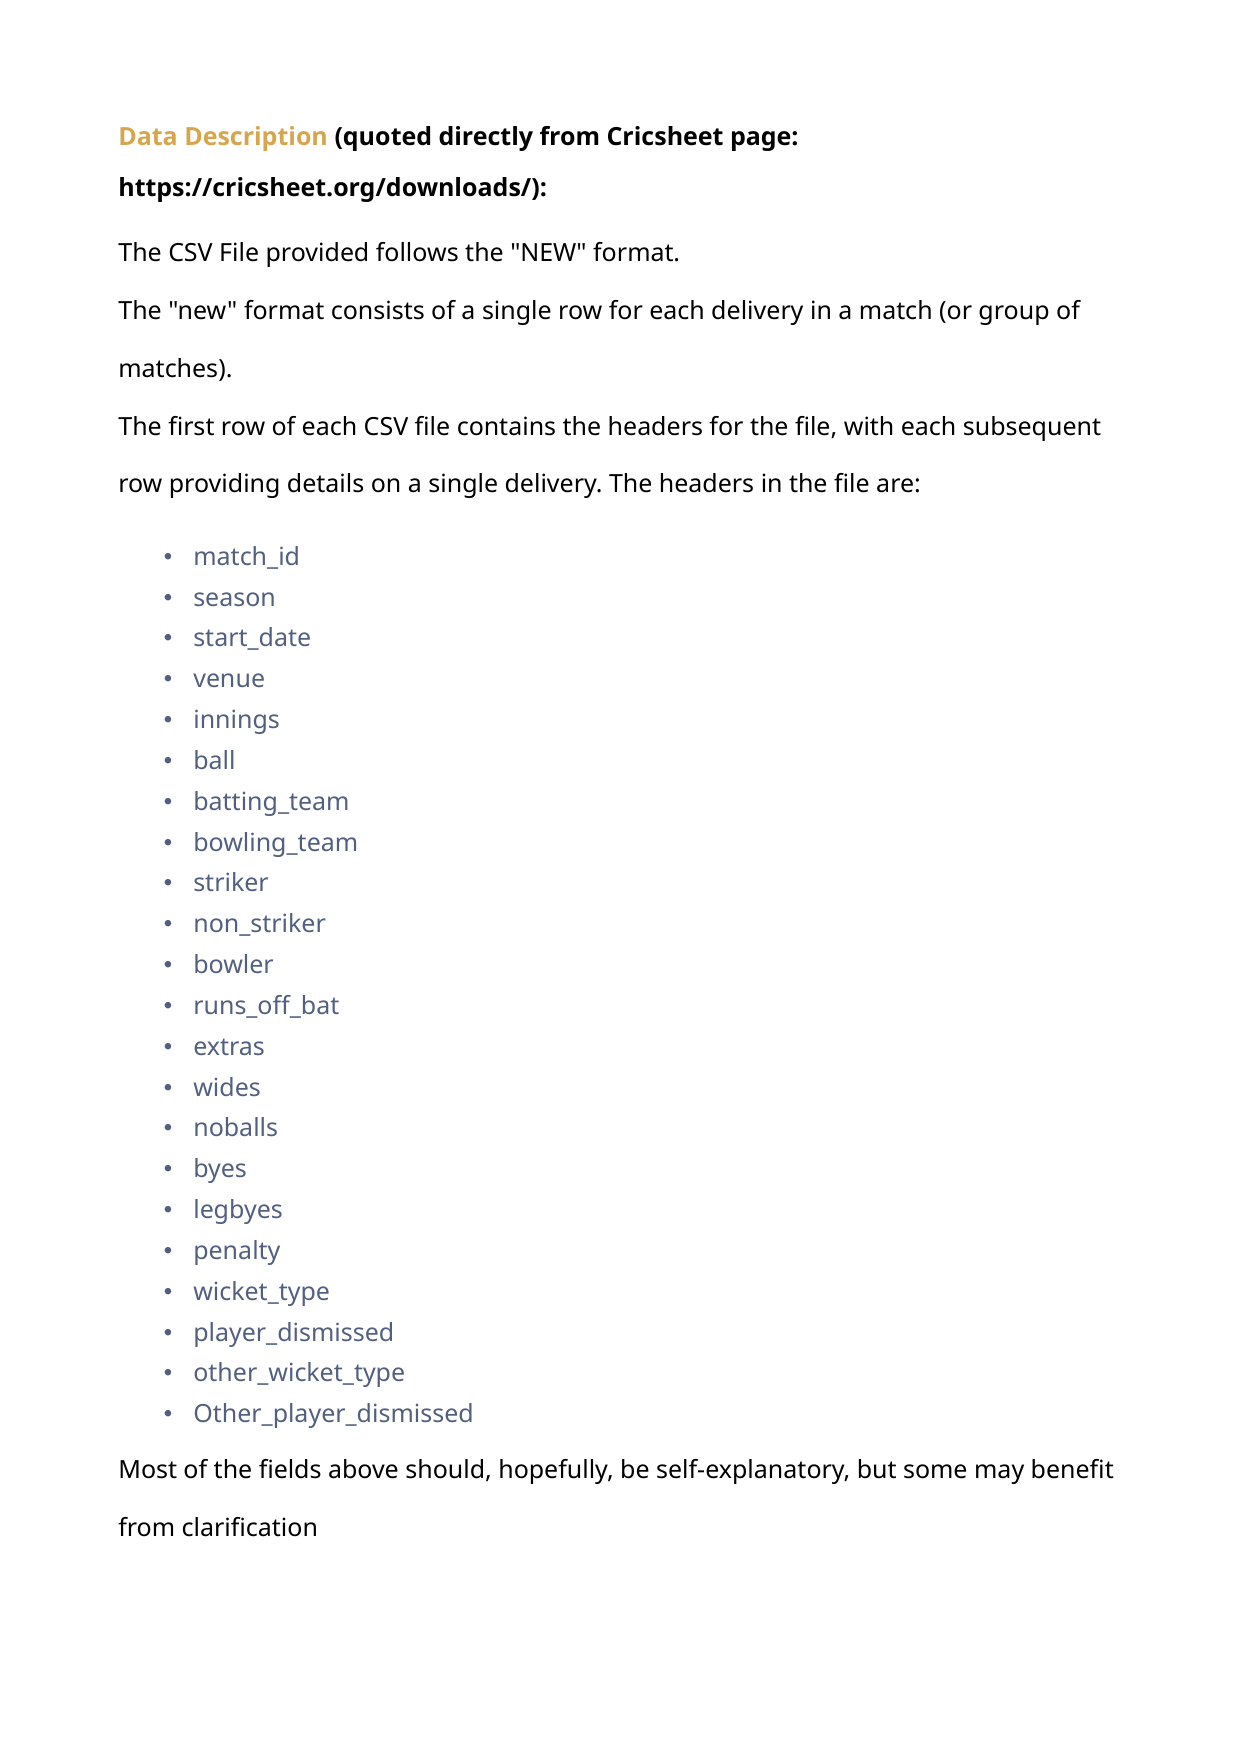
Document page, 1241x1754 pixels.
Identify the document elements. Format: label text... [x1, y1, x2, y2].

text The CSV File provided follows the "NEW" format. The "new" format consists of a single row for each delivery in a match (or group of matches). The first row of each CSV file contains the headers for the file, with each subsequent row providing details on a single delivery. The headers in the file are: [118, 235, 1122, 500]
list Other_player_dismissed [164, 1396, 1122, 1430]
list byes [164, 1151, 1122, 1185]
list non_striker [164, 906, 1122, 940]
list penalty [164, 1233, 1122, 1267]
list wicket_type [164, 1273, 1122, 1307]
list season [164, 579, 1122, 613]
list innings [164, 702, 1122, 736]
list extras [164, 1028, 1122, 1062]
list runs_off_bat [164, 988, 1122, 1022]
list bowling_team [164, 824, 1122, 858]
text Most of the fields above should, hopefully, be self-explanatory, but some may benefit from clarification [118, 1451, 1122, 1543]
list player_dismissed [164, 1314, 1122, 1348]
list start_date [164, 620, 1122, 654]
list batting_team [164, 783, 1122, 817]
list noballs [164, 1110, 1122, 1144]
text Data Description (quoted directly from Cricsheet page: https://cricsheet.org/downloads/): [118, 118, 1122, 203]
list striker [164, 865, 1122, 899]
list match_id [164, 538, 1122, 572]
list legbyes [164, 1192, 1122, 1226]
list venue [164, 661, 1122, 695]
list wides [164, 1069, 1122, 1103]
list bowler [164, 947, 1122, 981]
list ball [164, 743, 1122, 777]
list other_wicket_type [164, 1355, 1122, 1389]
